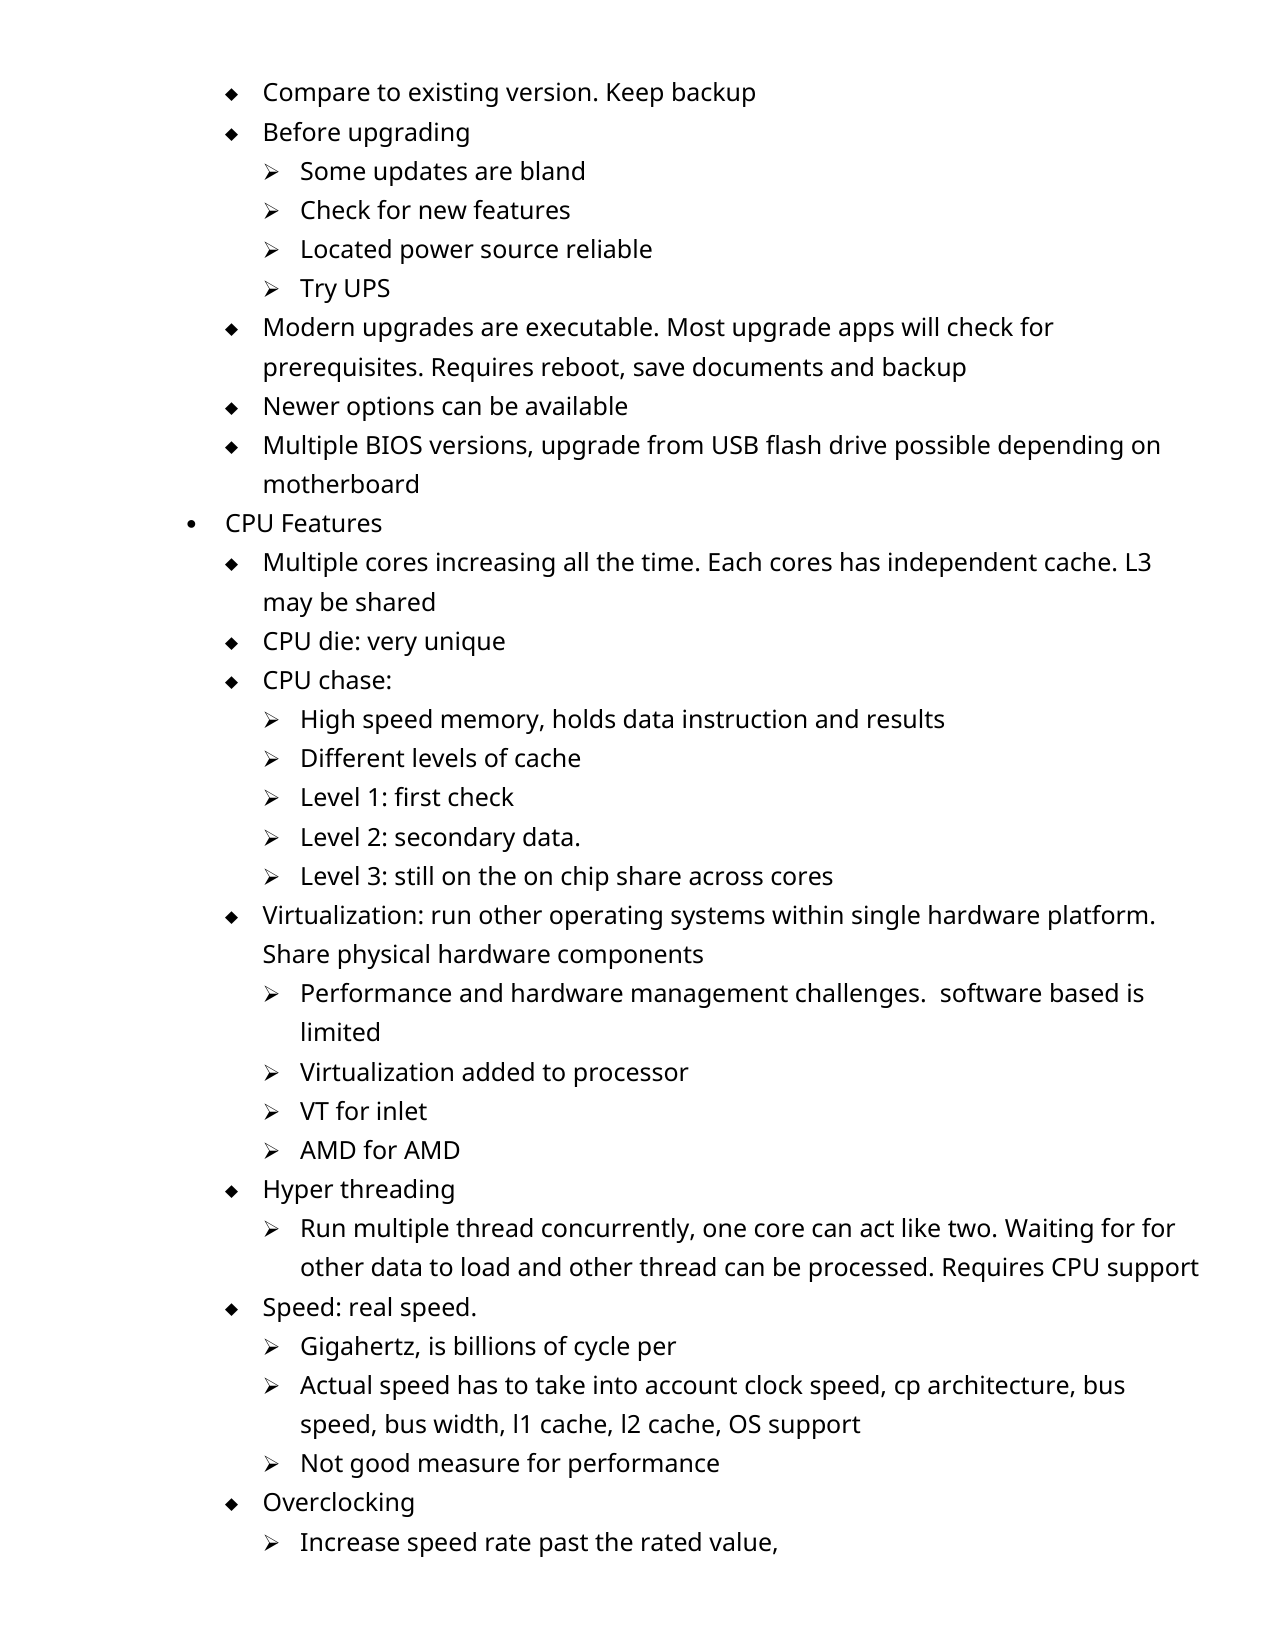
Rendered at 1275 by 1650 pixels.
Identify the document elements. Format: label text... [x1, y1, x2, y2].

list Newer options can be available [225, 388, 1200, 422]
list Level 2: secondary data. [262, 819, 1200, 853]
list Hyper threading [225, 1172, 1200, 1206]
list Different levels of cache [262, 741, 1200, 775]
list AMD for AMD [262, 1132, 1200, 1167]
list Performance and hardware management challenges. software based is limited [262, 976, 1200, 1049]
list Try UPS [262, 271, 1200, 305]
list High speed memory, holds data instruction and results [262, 702, 1200, 736]
list Located power source reliable [262, 232, 1200, 266]
list Level 1: first check [262, 780, 1200, 814]
list Actual speed has to take into account clock speed, cp architecture, bus speed, bus width, l1 cache, l2 cache, OS support [262, 1367, 1200, 1441]
list Compare to existing version. Keep backup [225, 75, 1200, 109]
list Multiple cores increasing all the time. Each cores has independent cache. L3 may be shared [225, 545, 1200, 618]
list Modern upgrades are executable. Most upgrade apps will check for prerequisites. Requires reboot, save documents and backup [225, 310, 1200, 383]
list Virtualization added to processor [262, 1054, 1200, 1088]
list Before upgrading [225, 114, 1200, 148]
list VT for inlet [262, 1093, 1200, 1127]
list Increase speed rate past the rated value, [262, 1524, 1200, 1558]
list Multiple BIOS versions, upgrade from USB flash drive possible depending on motherboard [225, 427, 1200, 501]
list Overclocking [225, 1485, 1200, 1519]
list Gigahertz, is billions of cycle per [262, 1328, 1200, 1362]
list Check for new features [262, 192, 1200, 227]
list Run multiple thread concurrently, one core can act like two. Waiting for for other data to load and other thread can be processed. Requires CPU support [262, 1211, 1200, 1284]
list CPU chase: [225, 662, 1200, 697]
list Some updates are bland [262, 153, 1200, 187]
list Speed: real speed. [225, 1289, 1200, 1323]
list Not good measure for performance [262, 1446, 1200, 1480]
list Virtualization: run other operating systems within single hardware platform. Share physical hardware components [225, 897, 1200, 971]
list Level 3: still on the on chip share across cores [262, 858, 1200, 892]
list CPU die: very unique [225, 623, 1200, 657]
list CPU Features [187, 506, 1200, 540]
